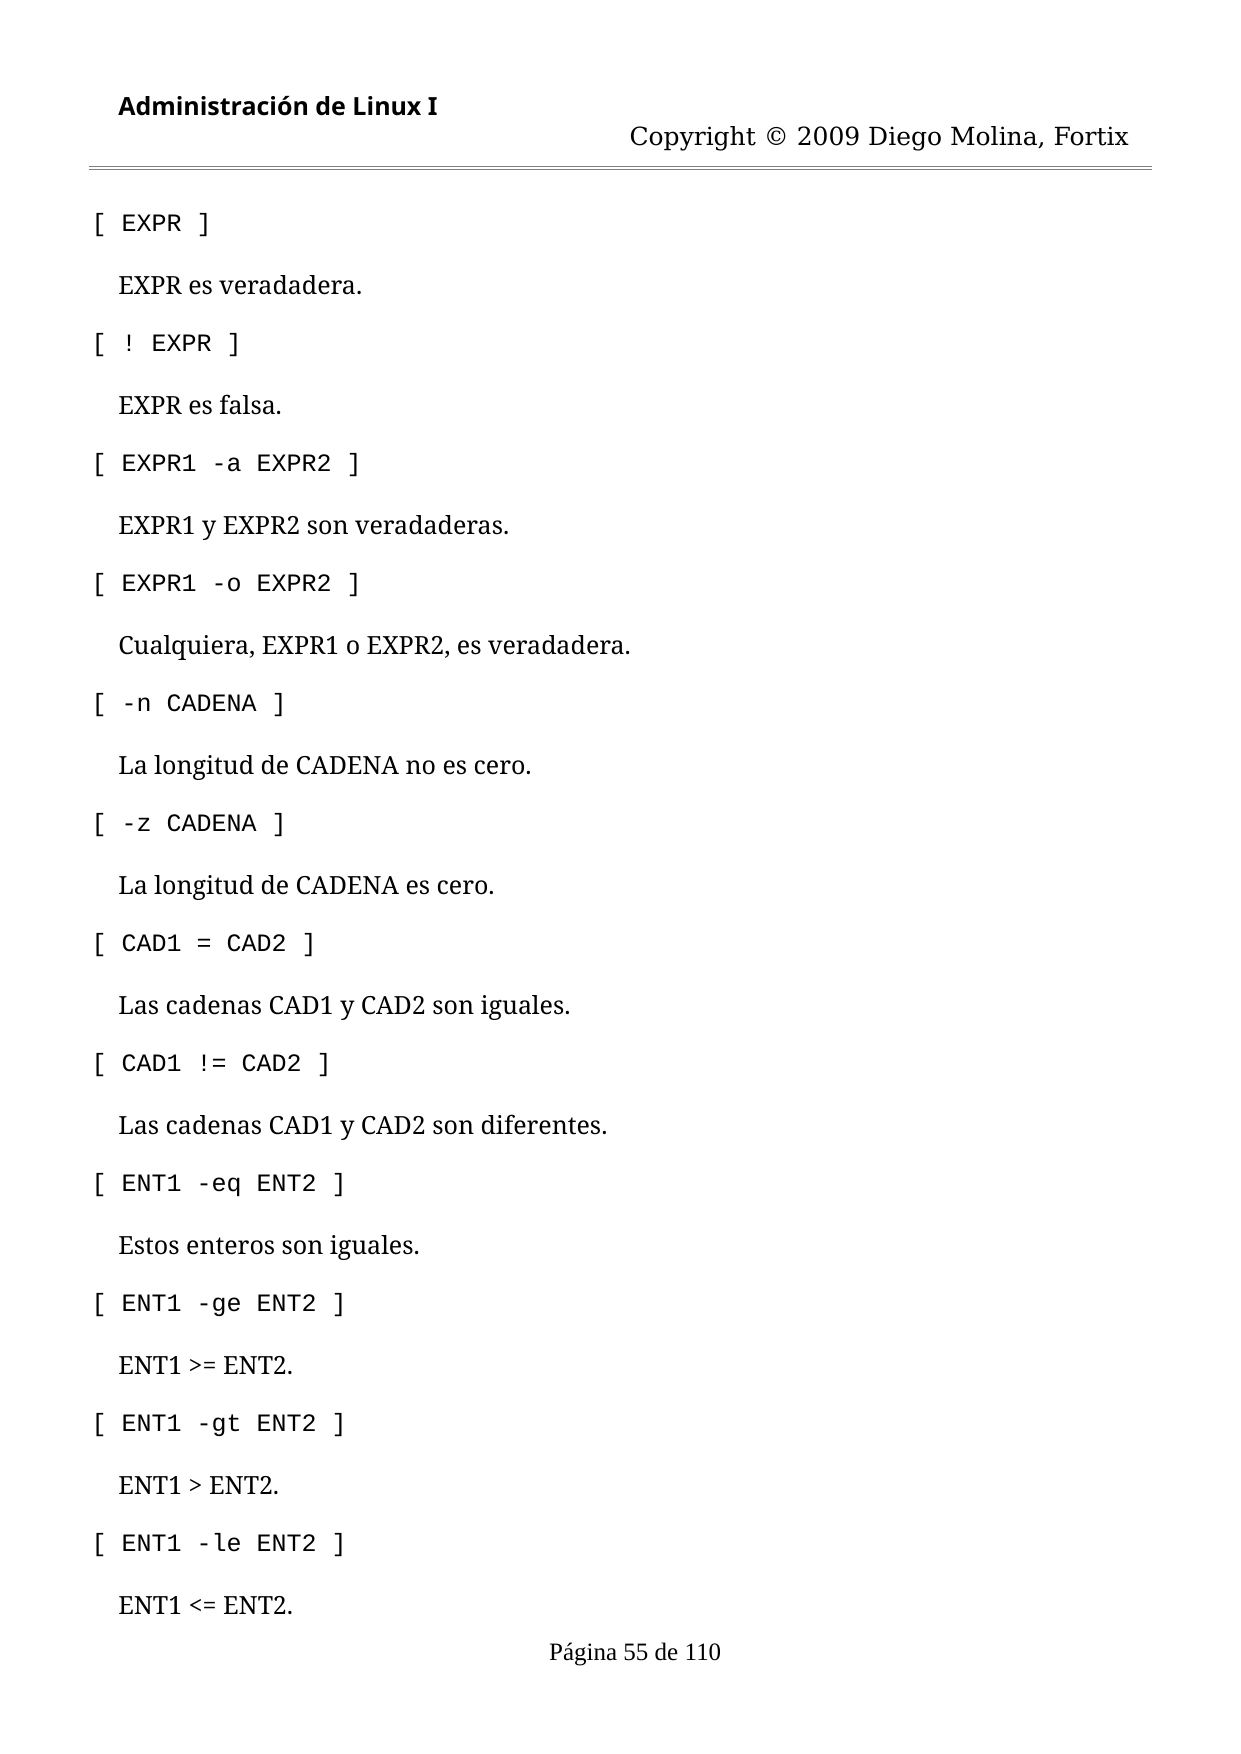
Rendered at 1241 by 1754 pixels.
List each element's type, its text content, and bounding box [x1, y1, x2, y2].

text Estos enteros son iguales. [88, 1228, 1152, 1261]
text [ ENT1 -eq ENT2 ] [88, 1142, 1152, 1228]
text [ CAD1 = CAD2 ] [88, 902, 1152, 988]
text Cualquiera, EXPR1 o EXPR2, es veradadera. [88, 628, 1152, 661]
text La longitud de CADENA es cero. [88, 868, 1152, 901]
text [ CAD1 != CAD2 ] [88, 1022, 1152, 1108]
text [ ENT1 -ge ENT2 ] [88, 1262, 1152, 1348]
text [ -z CADENA ] [88, 782, 1152, 868]
text [ ENT1 -gt ENT2 ] [88, 1382, 1152, 1468]
text [ EXPR1 -o EXPR2 ] [88, 542, 1152, 628]
text [ EXPR ] [88, 182, 1152, 268]
text EXPR es falsa. [88, 388, 1152, 421]
text EXPR es veradadera. [88, 268, 1152, 301]
text ENT1 >= ENT2. [88, 1348, 1152, 1381]
text [ EXPR1 -a EXPR2 ] [88, 422, 1152, 508]
text Las cadenas CAD1 y CAD2 son iguales. [88, 988, 1152, 1021]
text ENT1 > ENT2. [88, 1468, 1152, 1501]
text [ ! EXPR ] [88, 302, 1152, 388]
text EXPR1 y EXPR2 son veradaderas. [88, 508, 1152, 541]
text [ -n CADENA ] [88, 662, 1152, 748]
text La longitud de CADENA no es cero. [88, 748, 1152, 781]
text ENT1 <= ENT2. [88, 1588, 1152, 1621]
text [ ENT1 -le ENT2 ] [88, 1502, 1152, 1588]
text Las cadenas CAD1 y CAD2 son diferentes. [88, 1108, 1152, 1141]
